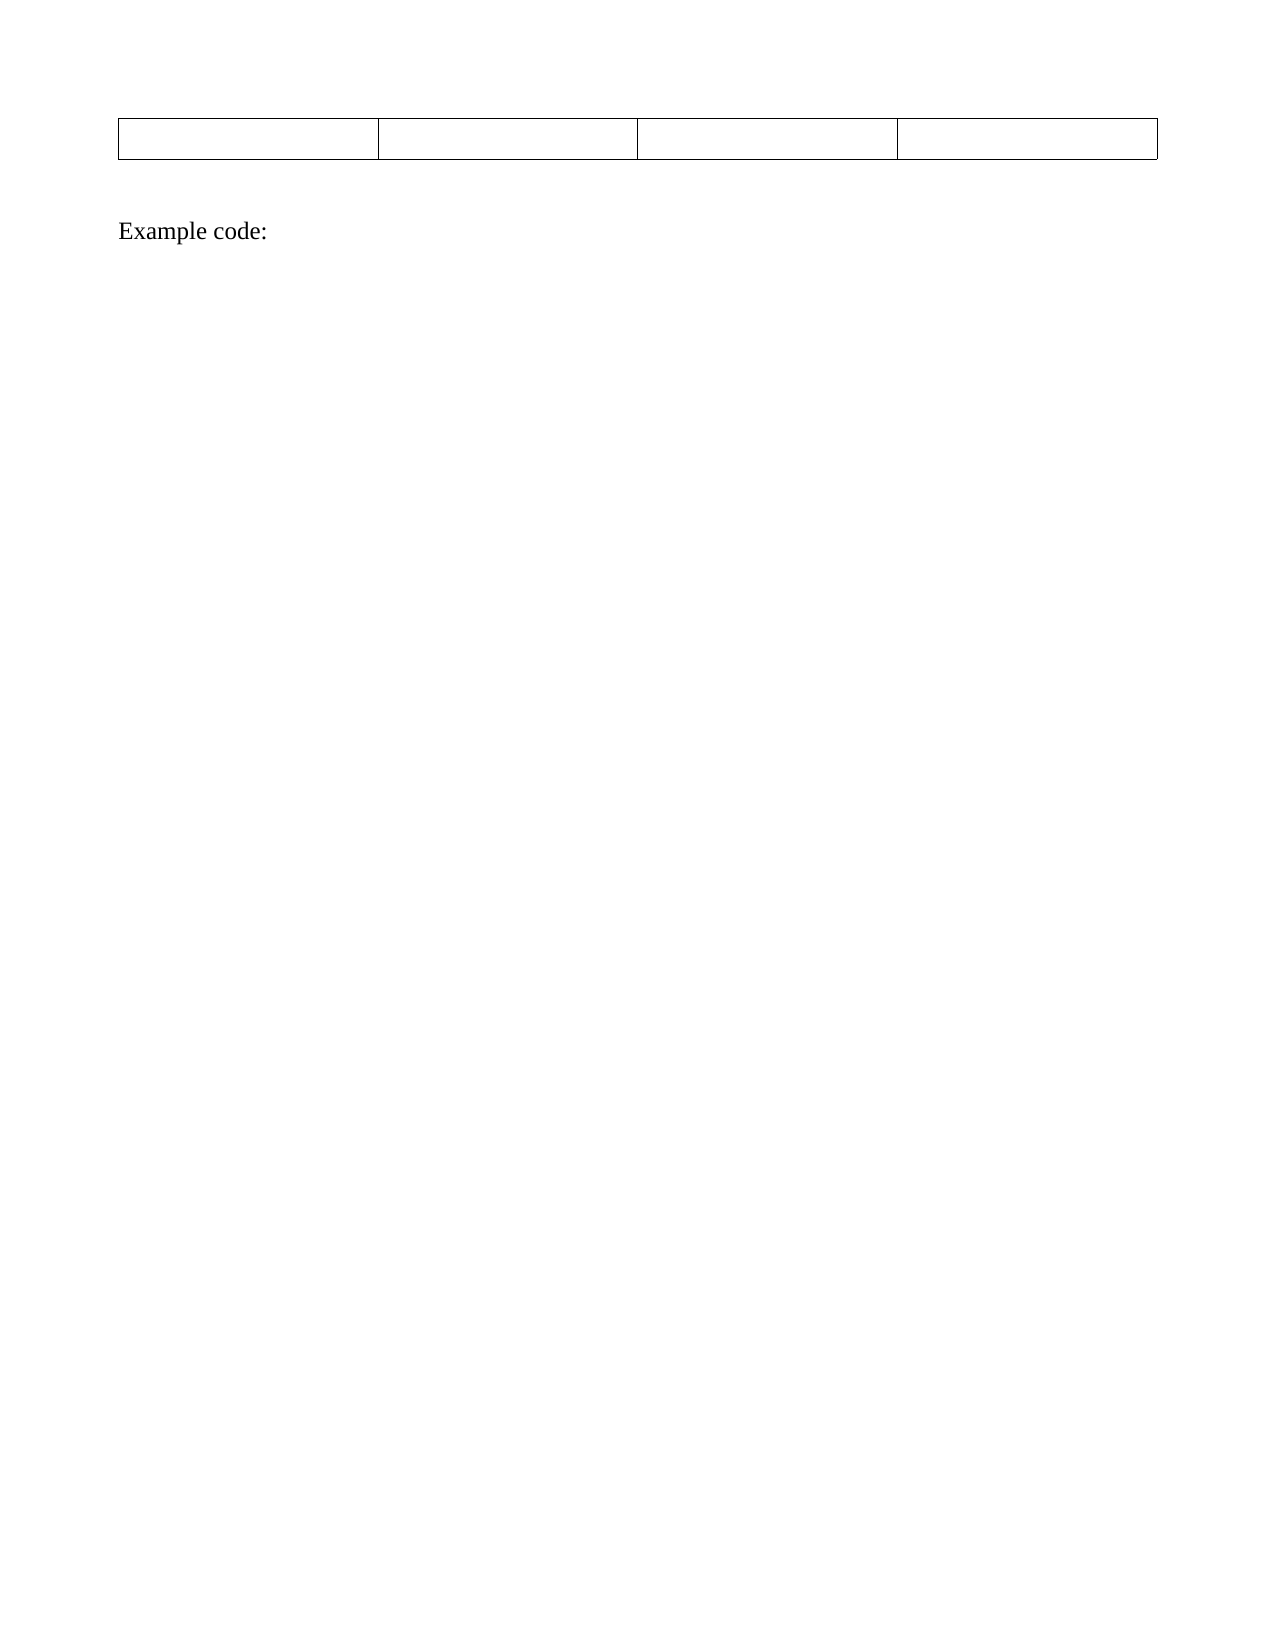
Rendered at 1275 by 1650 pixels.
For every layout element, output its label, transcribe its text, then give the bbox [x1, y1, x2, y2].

table_cell [638, 119, 897, 158]
text Example code: [118, 216, 1157, 245]
table_cell [119, 119, 378, 158]
table_cell [379, 119, 637, 158]
table_cell [898, 119, 1157, 158]
